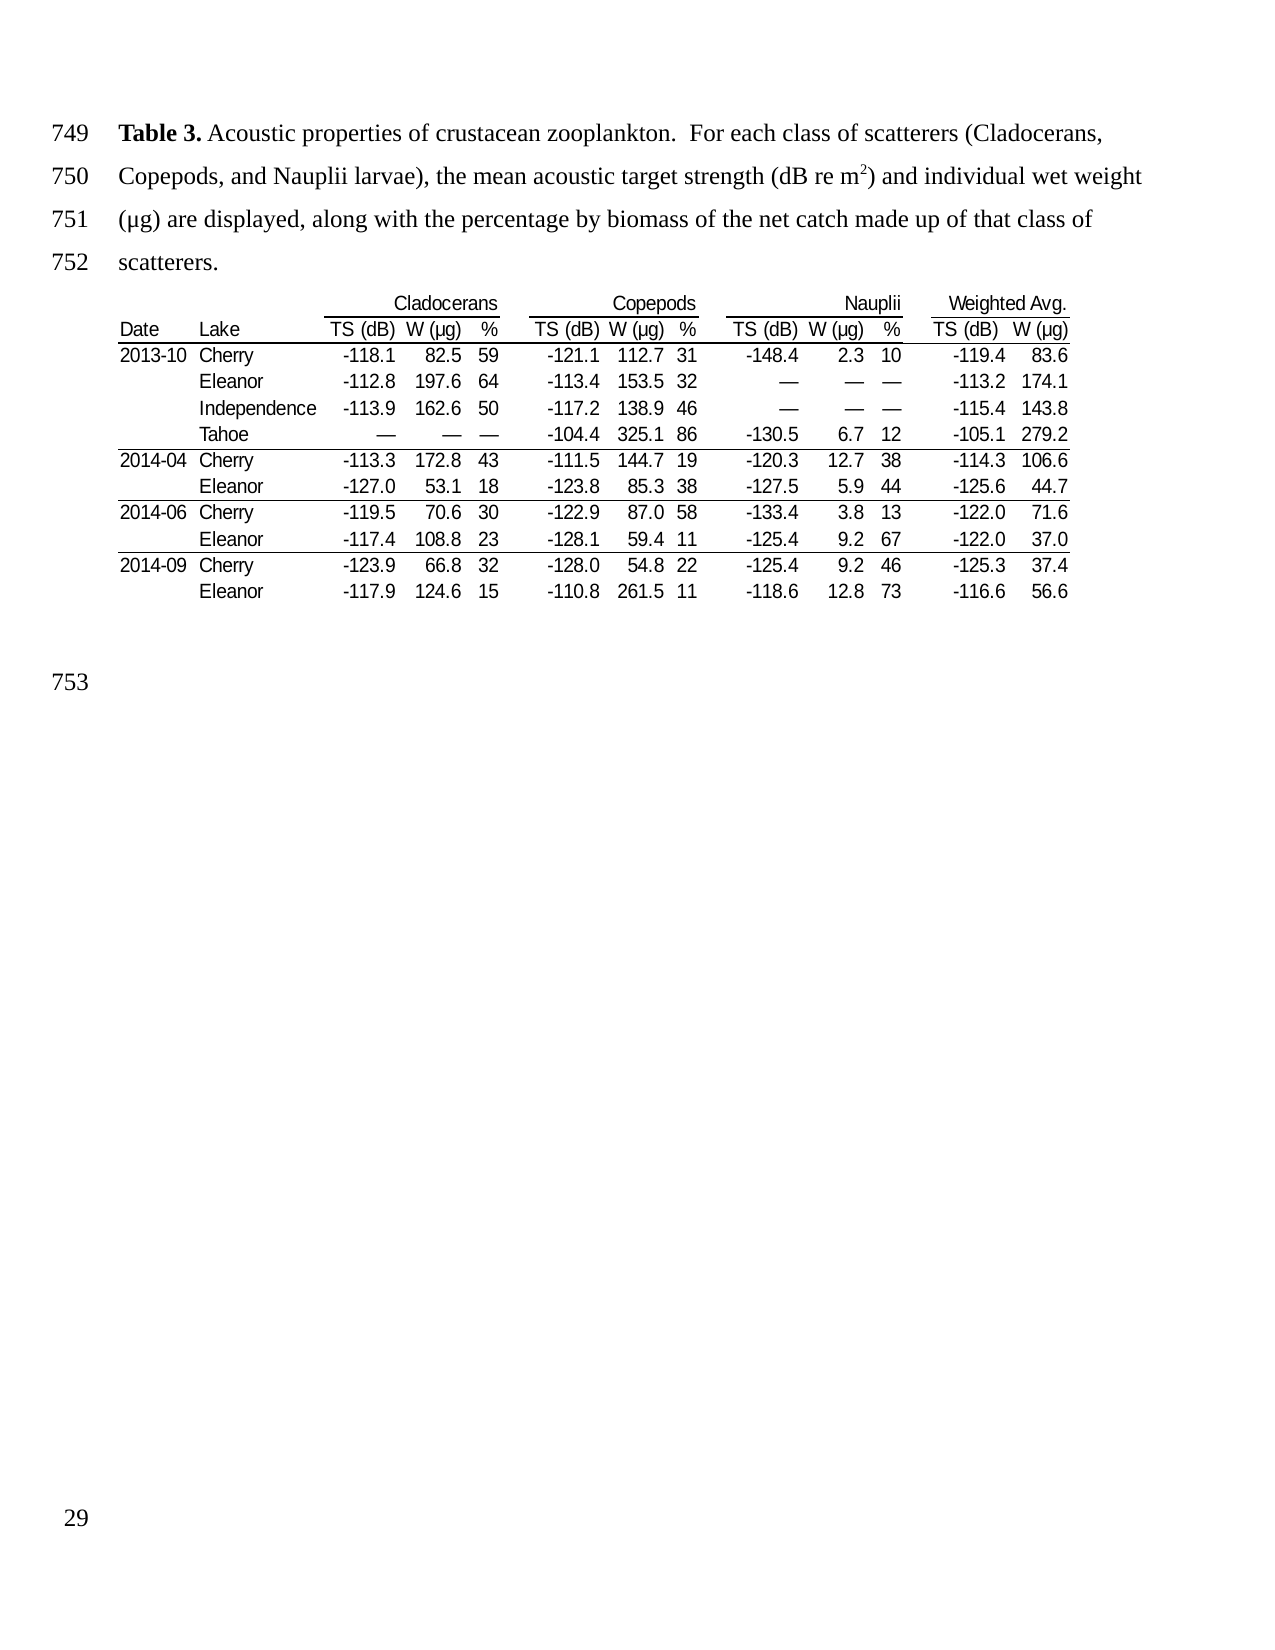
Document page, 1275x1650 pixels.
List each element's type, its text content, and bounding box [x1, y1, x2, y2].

text Table 3. Acoustic properties of crustacean zooplankton. For each class of scatterers (Cladocerans, Copepods, and Nauplii larvae), the mean acoustic target strength (dB re m2) and individual wet weight (μg) are displayed, along with the percentage by biomass of the net catch made up of that class of scatterers. [118, 118, 1157, 276]
